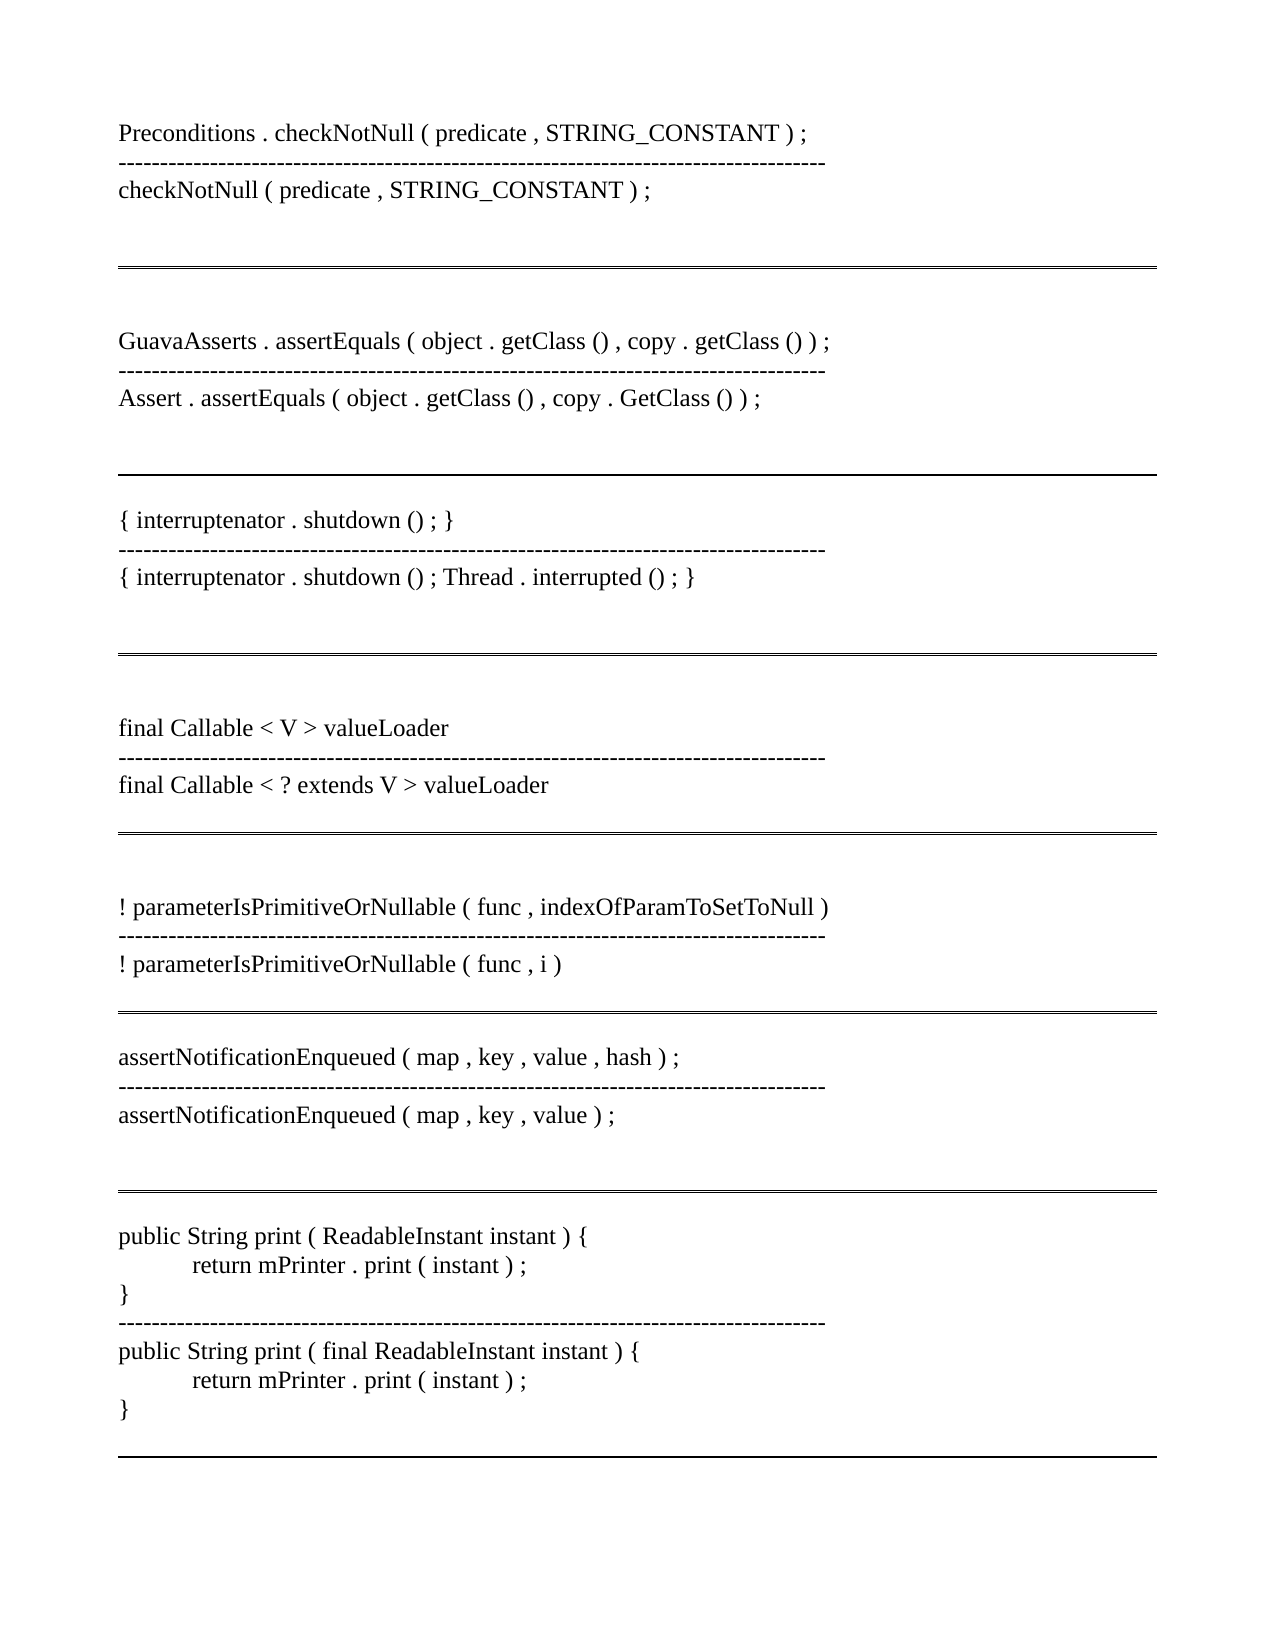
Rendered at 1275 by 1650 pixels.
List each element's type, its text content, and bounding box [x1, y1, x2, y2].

text public String print ( ReadableInstant instant ) { [118, 1221, 1157, 1250]
text final Callable < V > valueLoader [118, 713, 1157, 742]
text return mPrinter . print ( instant ) ; [118, 1365, 1157, 1394]
text GuavaAsserts . assertEquals ( object . getClass () , copy . getClass () ) ; [118, 326, 1157, 355]
text ------------------------------------------------------------------------------------- [118, 355, 1157, 383]
text public String print ( final ReadableInstant instant ) { [118, 1336, 1157, 1365]
text { interruptenator . shutdown () ; } [118, 505, 1157, 534]
text } [118, 1394, 1157, 1422]
text ------------------------------------------------------------------------------------- [118, 742, 1157, 770]
text ------------------------------------------------------------------------------------- [118, 1307, 1157, 1336]
text assertNotificationEnqueued ( map , key , value ) ; [118, 1100, 1157, 1128]
text } [118, 1279, 1157, 1307]
text return mPrinter . print ( instant ) ; [118, 1250, 1157, 1279]
text Preconditions . checkNotNull ( predicate , STRING_CONSTANT ) ; [118, 118, 1157, 147]
text ------------------------------------------------------------------------------------- [118, 147, 1157, 176]
text ------------------------------------------------------------------------------------- [118, 921, 1157, 949]
text Assert . assertEquals ( object . getClass () , copy . GetClass () ) ; [118, 383, 1157, 412]
text { interruptenator . shutdown () ; Thread . interrupted () ; } [118, 562, 1157, 591]
text ------------------------------------------------------------------------------------- [118, 1071, 1157, 1100]
text assertNotificationEnqueued ( map , key , value , hash ) ; [118, 1042, 1157, 1071]
text ! parameterIsPrimitiveOrNullable ( func , i ) [118, 949, 1157, 978]
text final Callable < ? extends V > valueLoader [118, 770, 1157, 799]
text ! parameterIsPrimitiveOrNullable ( func , indexOfParamToSetToNull ) [118, 892, 1157, 921]
text checkNotNull ( predicate , STRING_CONSTANT ) ; [118, 176, 1157, 266]
text ------------------------------------------------------------------------------------- [118, 534, 1157, 562]
